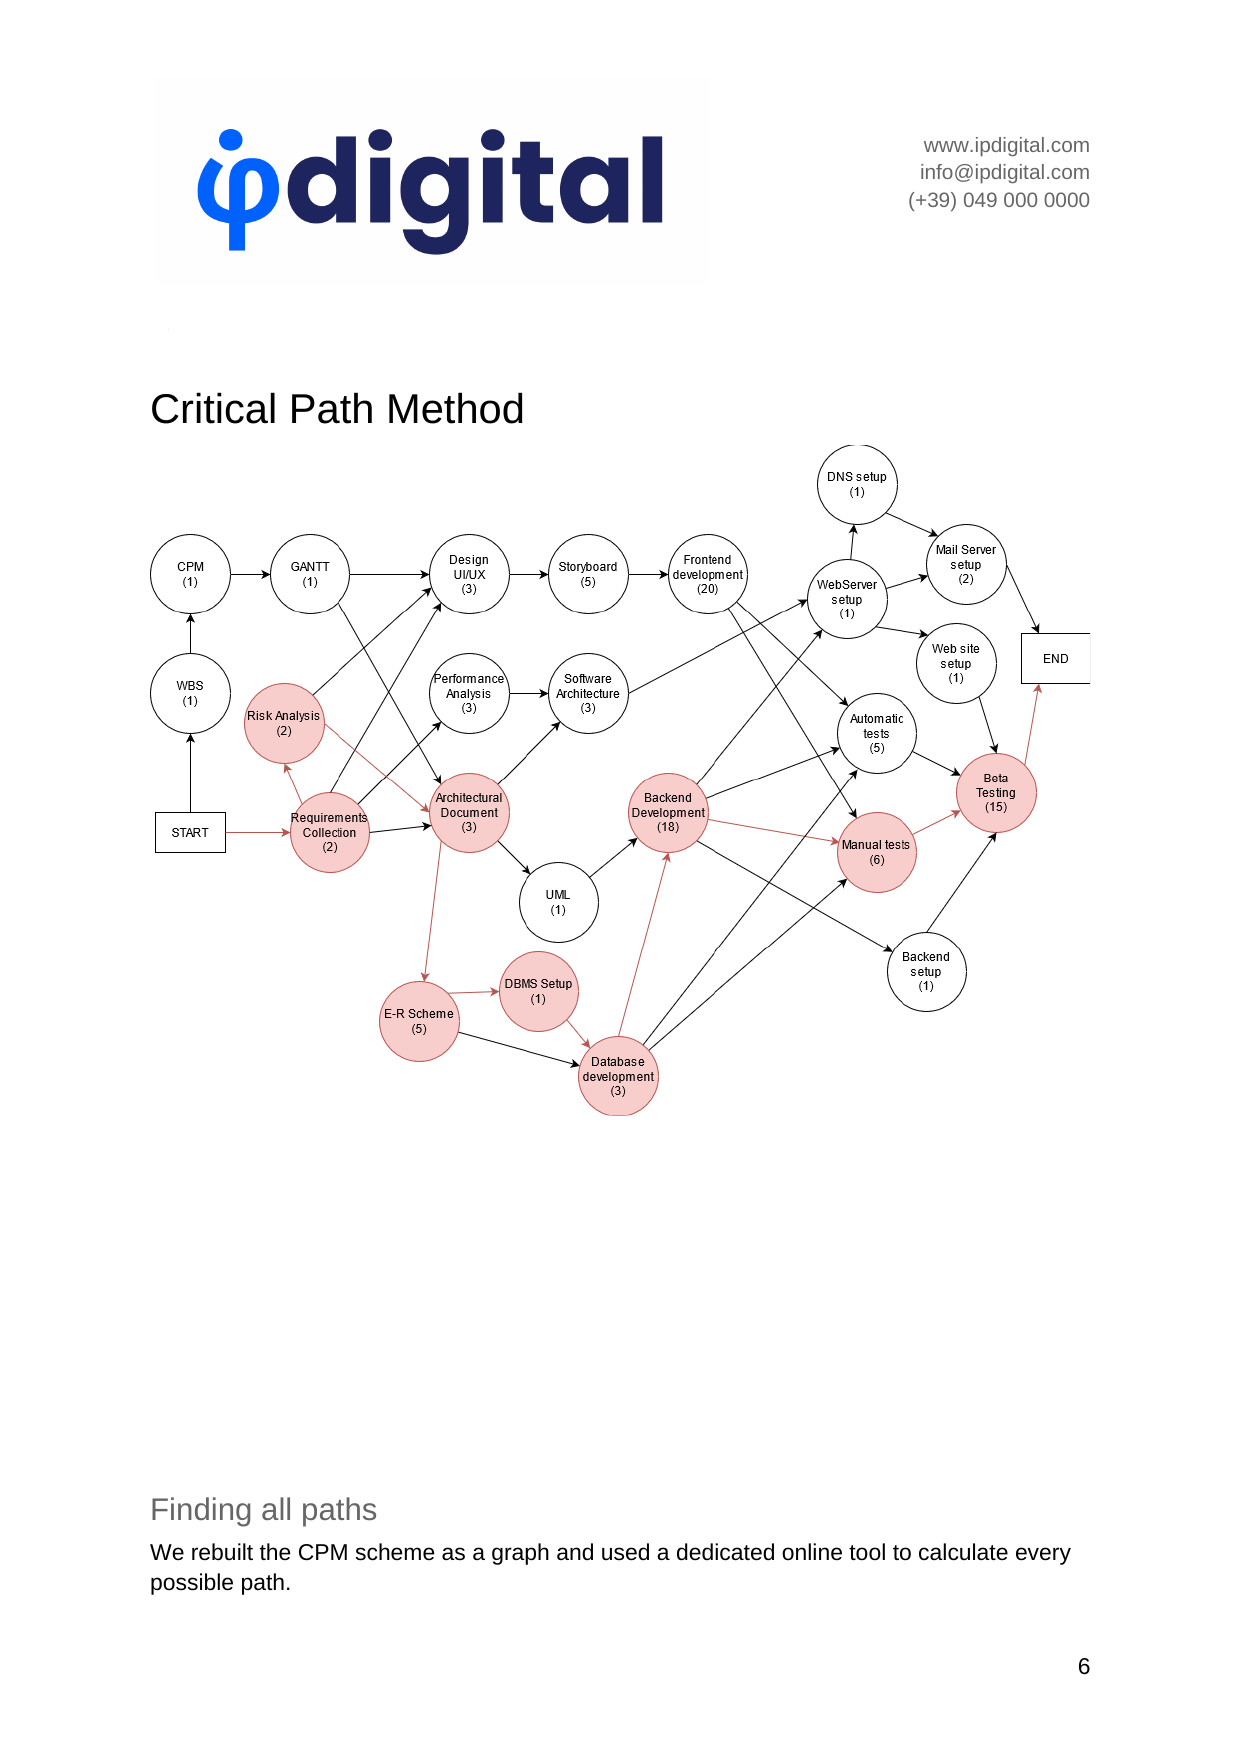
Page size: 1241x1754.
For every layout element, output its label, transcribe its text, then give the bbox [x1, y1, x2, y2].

subtitle Finding all paths [150, 1491, 1090, 1527]
text We rebuilt the CPM scheme as a graph and used a dedicated online tool to calculate every possible path. [150, 1539, 1090, 1596]
picture [150, 445, 1091, 1116]
picture [153, 78, 709, 285]
subtitle Critical Path Method [150, 384, 1090, 432]
